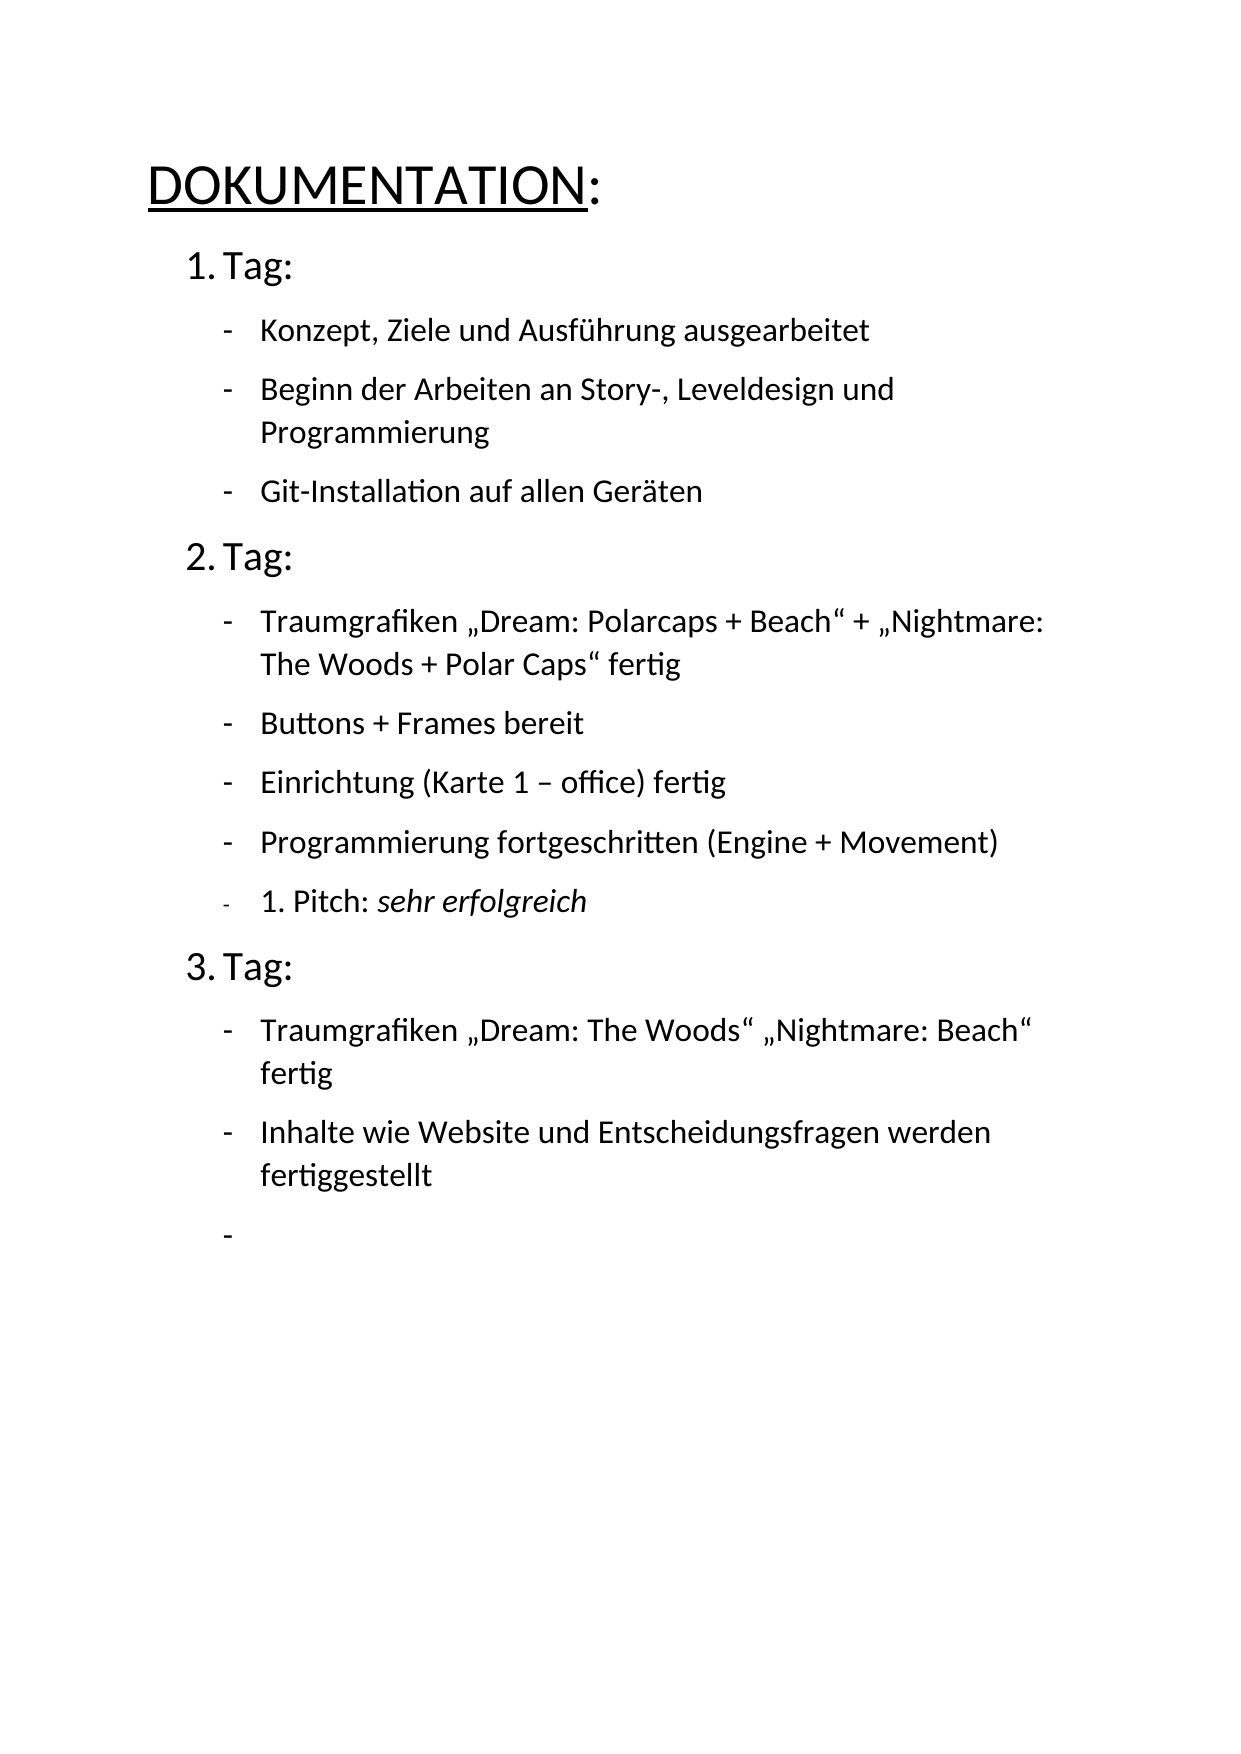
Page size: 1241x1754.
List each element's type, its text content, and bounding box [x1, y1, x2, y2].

list Tag: [185, 239, 1093, 290]
list Traumgrafiken „Dream: Polarcaps + Beach“ + „Nightmare: The Woods + Polar Caps“ fertig [223, 600, 1093, 683]
list Konzept, Ziele und Ausführung ausgearbeitet [223, 309, 1093, 350]
list 1. Pitch: sehr erfolgreich [223, 880, 1093, 921]
list Buttons + Frames bereit [223, 702, 1093, 743]
list Tag: [185, 939, 1093, 990]
list Traumgrafiken „Dream: The Woods“ „Nightmare: Beach“ fertig [223, 1009, 1093, 1093]
list Einrichtung (Karte 1 – office) fertig [223, 761, 1093, 802]
list Git-Installation auf allen Geräten [223, 471, 1093, 511]
list Beginn der Arbeiten an Story-, Leveldesign und Programmierung [223, 368, 1093, 452]
list Tag: [185, 530, 1093, 581]
text DOKUMENTATION: [148, 148, 1093, 219]
list Inhalte wie Website und Entscheidungsfragen werden fertiggestellt [223, 1112, 1093, 1195]
list Programmierung fortgeschritten (Engine + Movement) [223, 821, 1093, 861]
